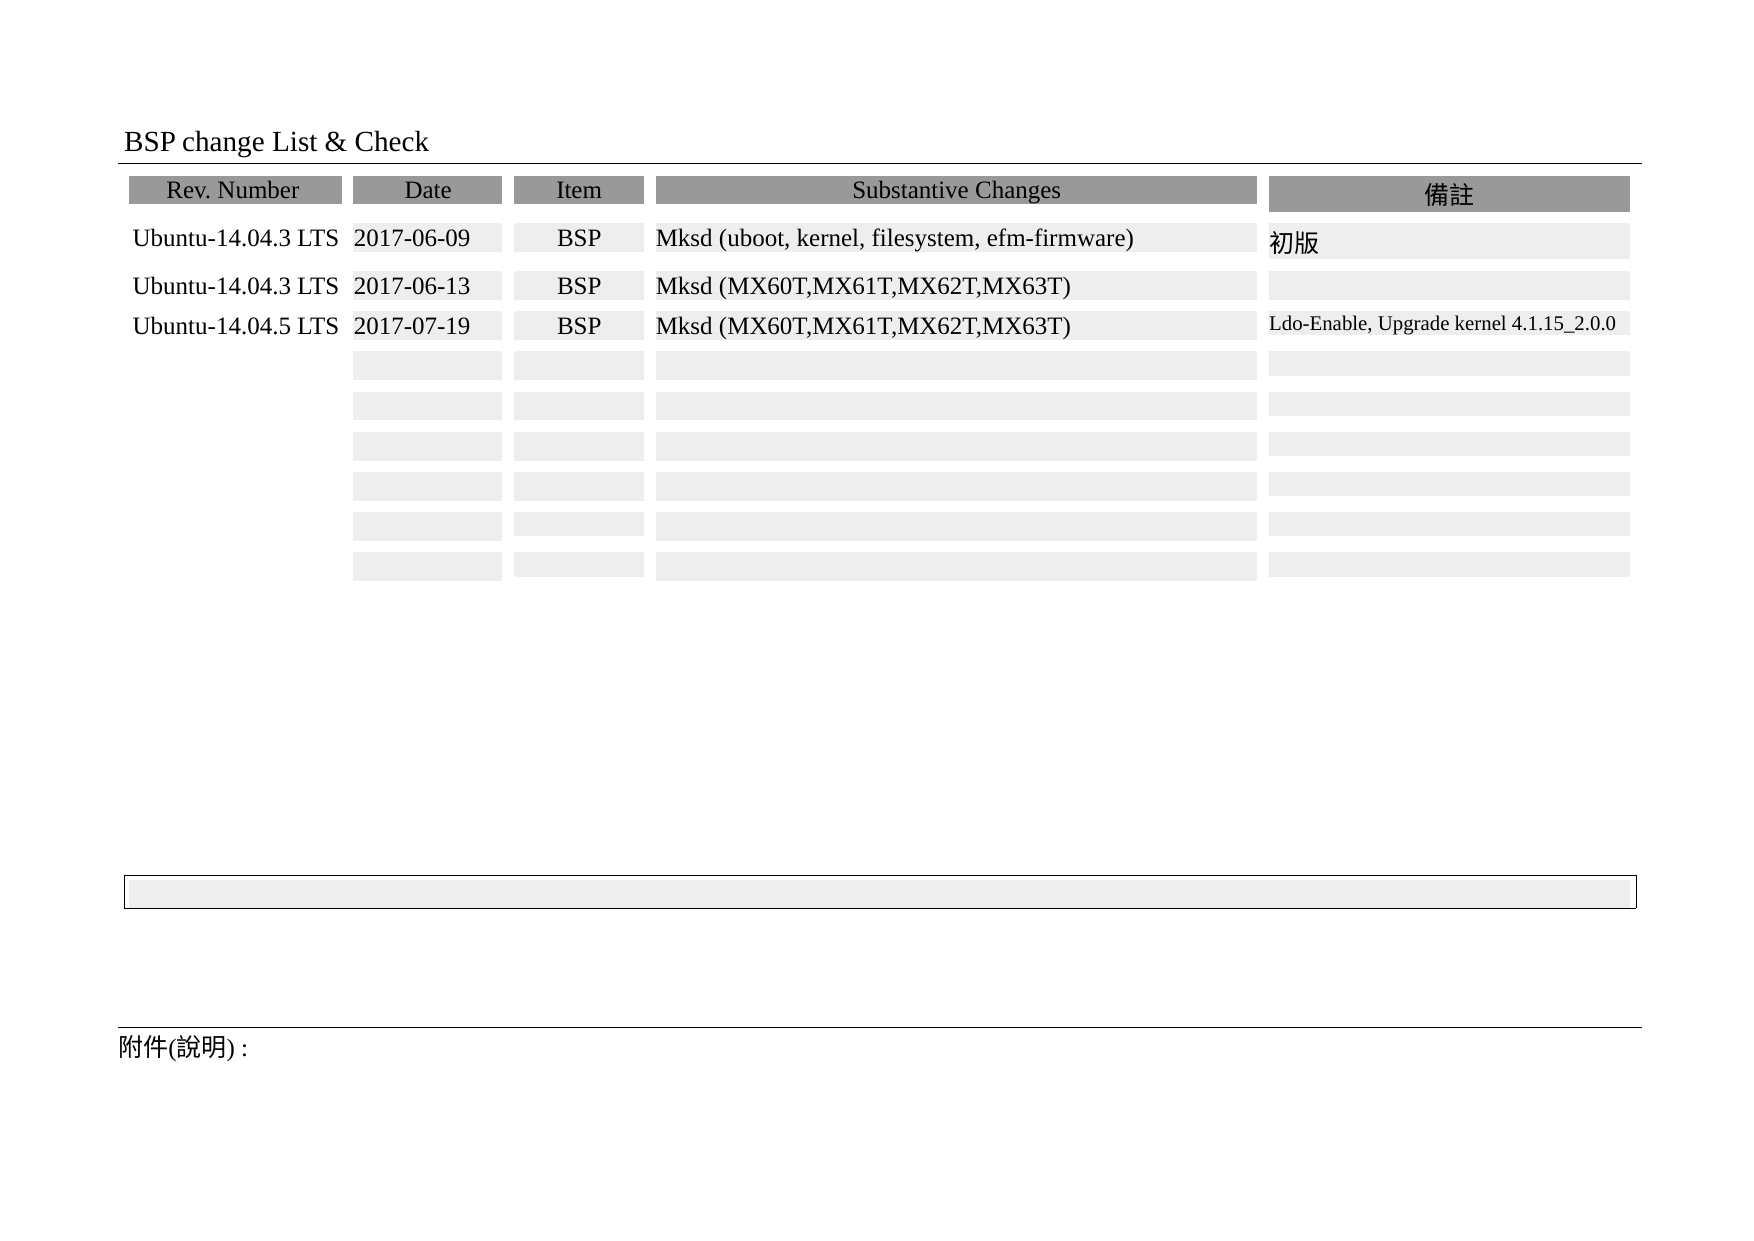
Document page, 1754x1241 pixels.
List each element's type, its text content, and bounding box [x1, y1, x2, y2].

table_header Date [348, 170, 508, 218]
table_cell Ldo-Enable, Upgrade kernel 4.1.15_2.0.0 [1263, 306, 1636, 346]
table_cell [124, 466, 348, 507]
table_cell [118, 164, 1642, 908]
table_cell BSP [508, 218, 650, 265]
table_cell 2017-06-09 [348, 218, 508, 265]
table_cell 2017-06-13 [348, 265, 508, 306]
table_cell [508, 547, 650, 587]
table_cell [348, 346, 508, 386]
table_cell [348, 426, 508, 466]
table_header [125, 876, 1636, 908]
table_cell [508, 426, 650, 466]
table_cell [348, 547, 508, 587]
table_cell [650, 386, 1263, 426]
table_cell [348, 466, 508, 507]
table_header Rev. Number [124, 170, 348, 218]
table_cell BSP [508, 306, 650, 346]
table_header 備註 [1263, 170, 1636, 218]
table_cell [650, 426, 1263, 466]
table_cell 初版 [1263, 218, 1636, 265]
table_cell [1263, 346, 1636, 386]
text 附件(說明) : [118, 1028, 1636, 1064]
table_cell Mksd (MX60T,MX61T,MX62T,MX63T) [650, 306, 1263, 346]
table_cell [348, 386, 508, 426]
table_cell [124, 426, 348, 466]
table_cell [508, 507, 650, 547]
table_cell [1263, 466, 1636, 507]
table_header BSP change List & Check [118, 118, 1642, 163]
table_cell [1263, 547, 1636, 587]
table_cell [650, 466, 1263, 507]
table_cell Ubuntu-14.04.3 LTS [124, 265, 348, 306]
table_cell [1263, 265, 1636, 306]
table_cell [124, 386, 348, 426]
table_cell Mksd (uboot, kernel, filesystem, efm-firmware) [650, 218, 1263, 265]
table_cell [650, 346, 1263, 386]
table_cell [508, 466, 650, 507]
table_cell [650, 507, 1263, 547]
table_cell 2017-07-19 [348, 306, 508, 346]
table_cell [650, 547, 1263, 587]
table_header Item [508, 170, 650, 218]
table_cell Mksd (MX60T,MX61T,MX62T,MX63T) [650, 265, 1263, 306]
table_cell [1263, 426, 1636, 466]
table_cell [508, 346, 650, 386]
table_cell [1263, 386, 1636, 426]
table_cell Ubuntu-14.04.5 LTS [124, 306, 348, 346]
table_cell BSP [508, 265, 650, 306]
table_header Substantive Changes [650, 170, 1263, 218]
table_cell [124, 346, 348, 386]
table_cell [508, 386, 650, 426]
table_cell [124, 547, 348, 587]
table_cell [118, 908, 1642, 1027]
table_cell Ubuntu-14.04.3 LTS [124, 218, 348, 265]
table_cell [1263, 507, 1636, 547]
table_cell [124, 507, 348, 547]
table_cell [348, 507, 508, 547]
